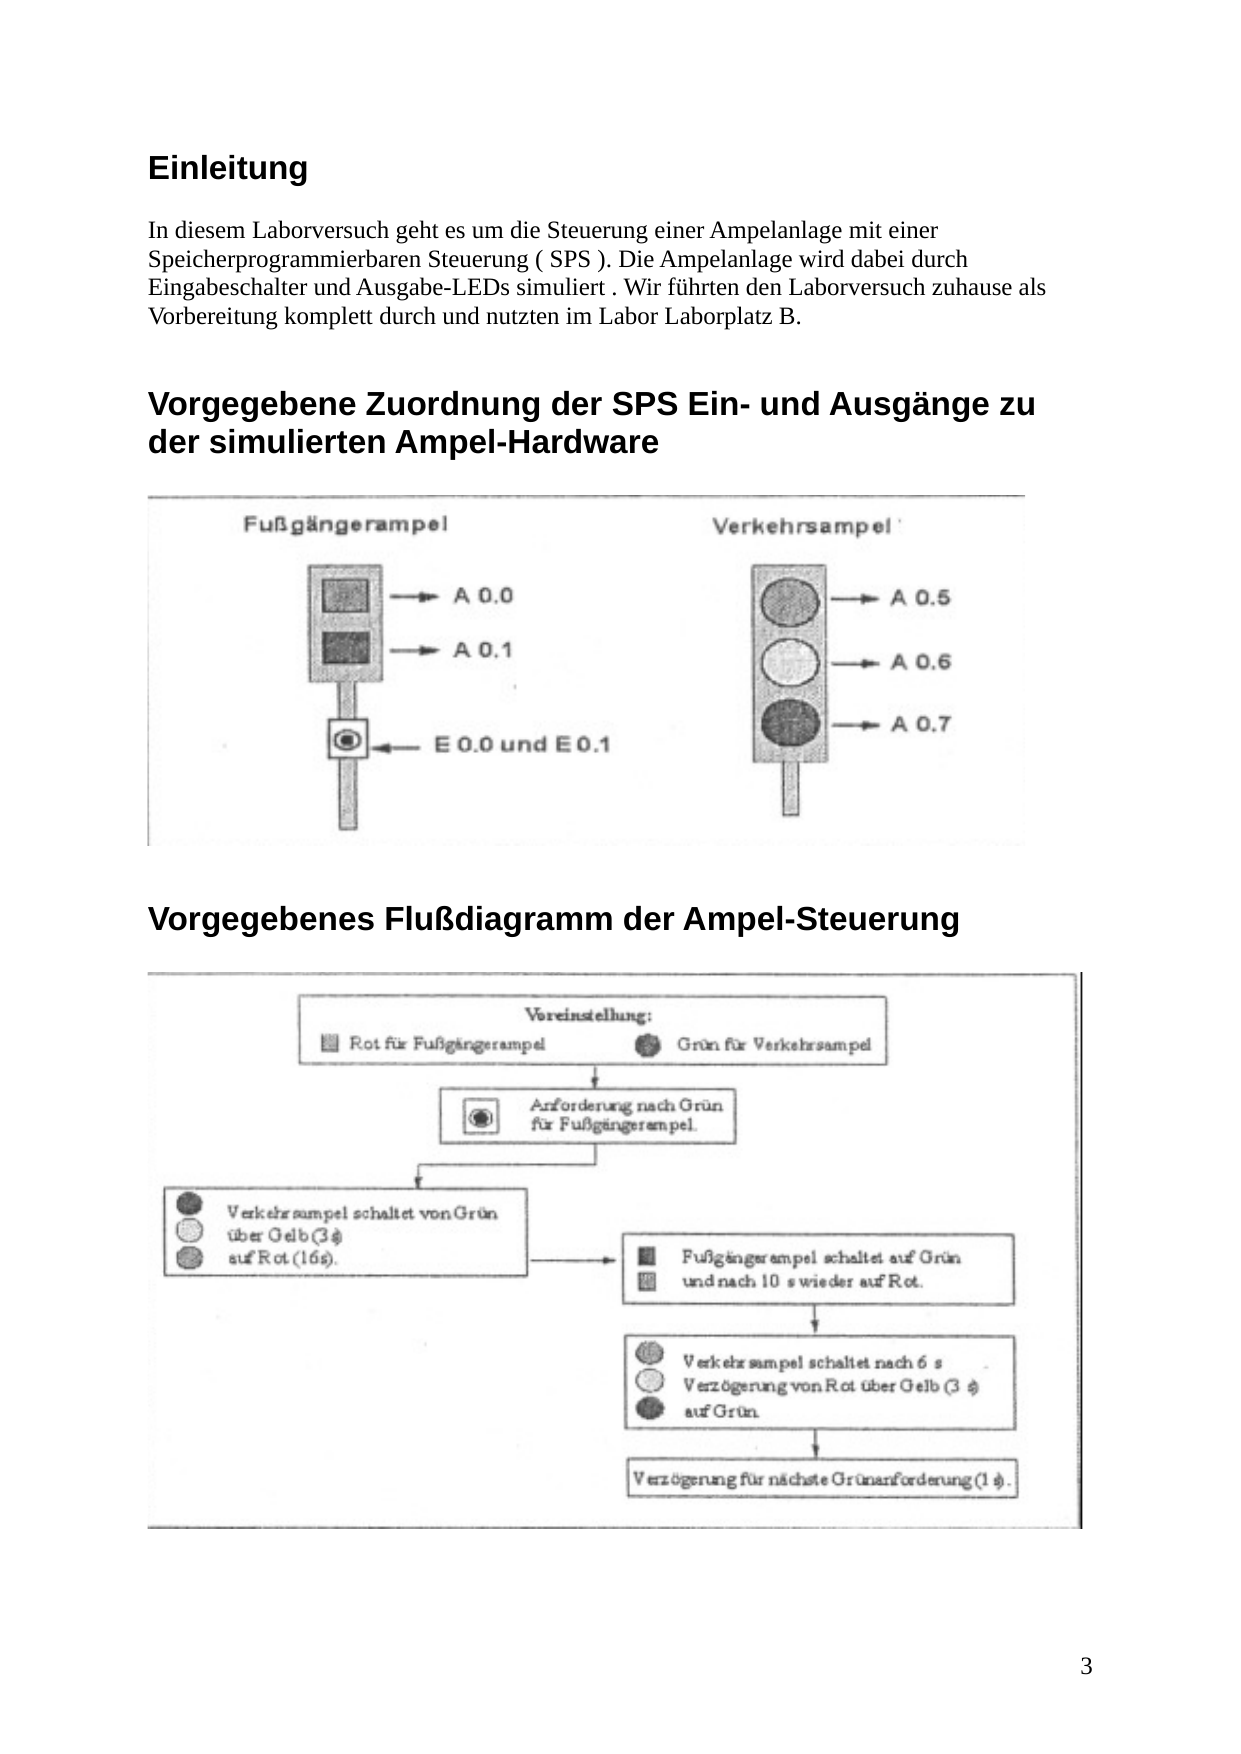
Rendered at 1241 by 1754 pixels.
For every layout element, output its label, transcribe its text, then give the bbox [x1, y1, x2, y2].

subtitle Vorgegebenes Flußdiagramm der Ampel-Steuerung [148, 899, 1092, 938]
subtitle Vorgegebene Zuordnung der SPS Ein- und Ausgänge zu der simulierten Ampel-Hardware [148, 384, 1092, 461]
text In diesem Laborversuch geht es um die Steuerung einer Ampelanlage mit einer Speicherprogrammierbaren Steuerung ( SPS ). Die Ampelanlage wird dabei durch Eingabeschalter und Ausgabe-LEDs simuliert . Wir führten den Laborversuch zuhause als Vorbereitung komplett durch und nutzten im Labor Laborplatz B. [148, 215, 1092, 330]
text Einleitung [148, 148, 1092, 186]
picture [147, 495, 1025, 846]
picture [147, 972, 1083, 1529]
